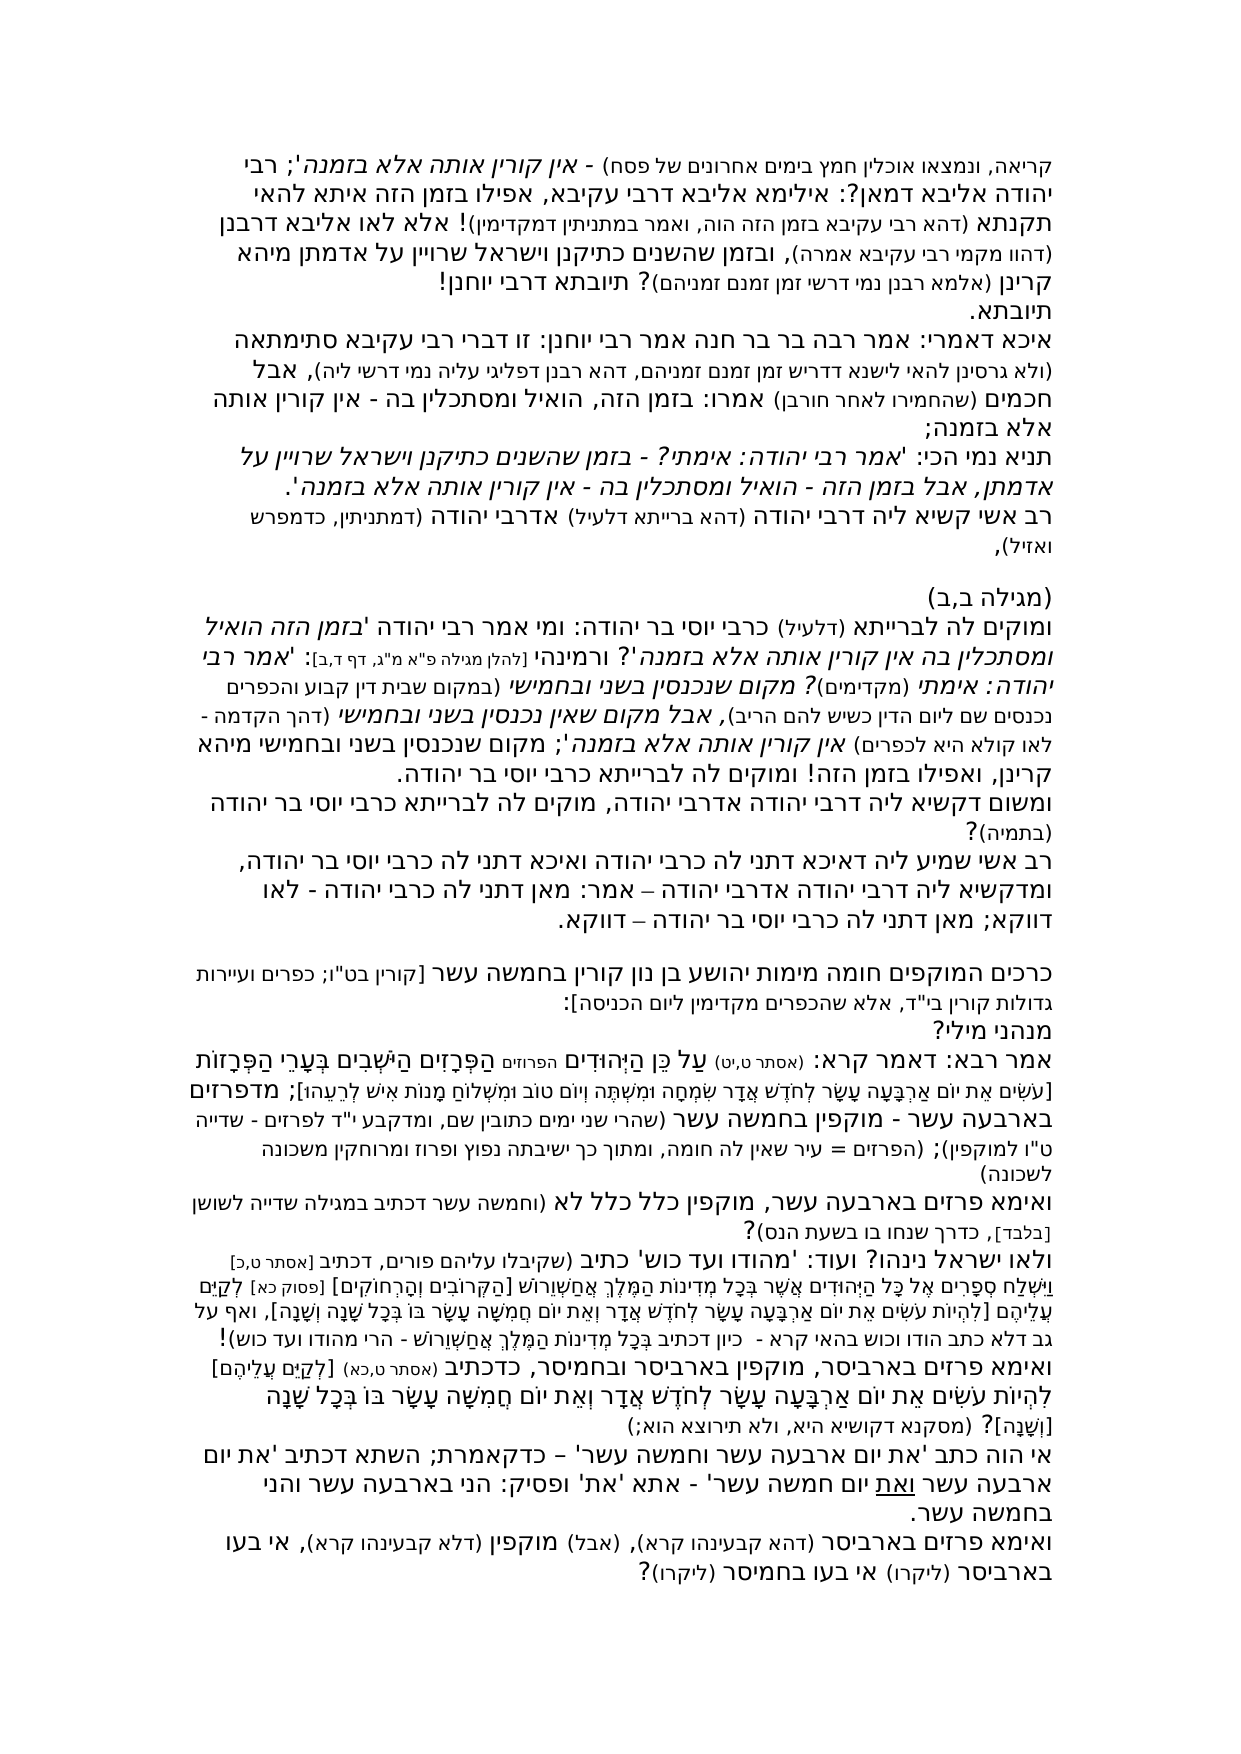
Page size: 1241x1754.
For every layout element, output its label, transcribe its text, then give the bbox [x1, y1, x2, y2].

text ולאו ישראל נינהו? ועוד: 'מהודו ועד כוש' כתיב (שקיבלו עליהם פורים, דכתיב [אסתר ט,כ] וַיִּשְׁלַח סְפָרִים אֶל כָּל הַיְּהוּדִים אֲשֶׁר בְּכָל מְדִינוֹת הַמֶּלֶךְ אֲחַשְׁוֵרוֹשׁ [הַקְּרוֹבִים וְהָרְחוֹקִים] [פסוק כא] לְקַיֵּם עֲלֵיהֶם [לִהְיוֹת עֹשִׂים אֵת יוֹם אַרְבָּעָה עָשָׂר לְחֹדֶשׁ אֲדָר וְאֵת יוֹם חֲמִשָּׁה עָשָׂר בּוֹ בְּכָל שָׁנָה וְשָׁנָה], ואף על גב דלא כתב הודו וכוש בהאי קרא - כיון דכתיב בְּכָל מְדִינוֹת הַמֶּלֶךְ אֲחַשְׁוֵרוֹשׁ - הרי מהודו ועד כוש)! [187, 1245, 1053, 1352]
text רב אשי שמיע ליה דאיכא דתני לה כרבי יהודה ואיכא דתני לה כרבי יוסי בר יהודה, ומדקשיא ליה דרבי יהודה אדרבי יהודה – אמר: מאן דתני לה כרבי יהודה - לאו דווקא; מאן דתני לה כרבי יוסי בר יהודה – דווקא. [187, 846, 1053, 934]
text כרכים המוקפים חומה מימות יהושע בן נון קורין בחמשה עשר [קורין בט"ו; כפרים ועיירות גדולות קורין בי"ד, אלא שהכפרים מקדימין ליום הכניסה]: [187, 958, 1053, 1016]
text (מגילה ב,ב) [187, 583, 1053, 612]
text ואימא פרזים בארביסר (דהא קבעינהו קרא), (אבל) מוקפין (דלא קבעינהו קרא), אי בעו בארביסר (ליקרו) אי בעו בחמיסר (ליקרו)? [187, 1527, 1053, 1586]
text תיובתא. [187, 296, 1053, 326]
text ומוקים לה לברייתא (דלעיל) כרבי יוסי בר יהודה: ומי אמר רבי יהודה 'בזמן הזה הואיל ומסתכלין בה אין קורין אותה אלא בזמנה'? ורמינהי [להלן מגילה פ"א מ"ג, דף ד,ב]: 'אמר רבי יהודה: אימתי (מקדימים)? מקום שנכנסין בשני ובחמישי (במקום שבית דין קבוע והכפרים נכנסים שם ליום הדין כשיש להם הריב), אבל מקום שאין נכנסין בשני ובחמישי (דהך הקדמה - לאו קולא היא לכפרים) אין קורין אותה אלא בזמנה'; מקום שנכנסין בשני ובחמישי מיהא קרינן, ואפילו בזמן הזה! ומוקים לה לברייתא כרבי יוסי בר יהודה. [187, 612, 1053, 788]
text ומשום דקשיא ליה דרבי יהודה אדרבי יהודה, מוקים לה לברייתא כרבי יוסי בר יהודה (בתמיה)? [187, 788, 1053, 846]
text רב אשי קשיא ליה דרבי יהודה (דהא ברייתא דלעיל) אדרבי יהודה (דמתניתין, כדמפרש ואזיל), [187, 501, 1053, 559]
text איכא דאמרי: אמר רבה בר בר חנה אמר רבי יוחנן: זו דברי רבי עקיבא סתימתאה (ולא גרסינן להאי לישנא דדריש זמן זמנם זמניהם, דהא רבנן דפליגי עליה נמי דרשי ליה), אבל חכמים (שהחמירו לאחר חורבן) אמרו: בזמן הזה, הואיל ומסתכלין בה - אין קורין אותה אלא בזמנה; [187, 326, 1053, 442]
text מנהני מילי? [187, 1016, 1053, 1046]
text תניא נמי הכי: 'אמר רבי יהודה: אימתי? - בזמן שהשנים כתיקנן וישראל שרויין על אדמתן, אבל בזמן הזה - הואיל ומסתכלין בה - אין קורין אותה אלא בזמנה'. [187, 442, 1053, 501]
text אי הוה כתב 'את יום ארבעה עשר וחמשה עשר' – כדקאמרת; השתא דכתיב 'את יום ארבעה עשר ואת יום חמשה עשר' - אתא 'את' ופסיק: הני בארבעה עשר והני בחמשה עשר. [187, 1440, 1053, 1527]
text אמר רבא: דאמר קרא: (אסתר ט,יט) עַל כֵּן הַיְּהוּדִים הפרוזים הַפְּרָזִים הַיֹּשְׁבִים בְּעָרֵי הַפְּרָזוֹת [עֹשִׂים אֵת יוֹם אַרְבָּעָה עָשָׂר לְחֹדֶשׁ אֲדָר שִׂמְחָה וּמִשְׁתֶּה וְיוֹם טוֹב וּמִשְׁלוֹחַ מָנוֹת אִישׁ לְרֵעֵהוּ]; מדפרזים בארבעה עשר - מוקפין בחמשה עשר (שהרי שני ימים כתובין שם, ומדקבע י"ד לפרזים - שדייה ט"ו למוקפין); (הפרזים = עיר שאין לה חומה, ומתוך כך ישיבתה נפוץ ופרוז ומרוחקין משכונה לשכונה) [187, 1046, 1053, 1187]
text ואימא פרזים בארביסר, מוקפין בארביסר ובחמיסר, כדכתיב (אסתר ט,כא) [לְקַיֵּם עֲלֵיהֶם] לִהְיוֹת עֹשִׂים אֵת יוֹם אַרְבָּעָה עָשָׂר לְחֹדֶשׁ אֲדָר וְאֵת יוֹם חֲמִשָּׁה עָשָׂר בּוֹ בְּכָל שָׁנָה [וְשָׁנָה]? (מסקנא דקושיא היא, ולא תירוצא הוא;) [187, 1352, 1053, 1440]
text קריאה, ונמצאו אוכלין חמץ בימים אחרונים של פסח) - אין קורין אותה אלא בזמנה'; רבי יהודה אליבא דמאן?: אילימא אליבא דרבי עקיבא, אפילו בזמן הזה איתא להאי תקנתא (דהא רבי עקיבא בזמן הזה הוה, ואמר במתניתין דמקדימין)! אלא לאו אליבא דרבנן (דהוו מקמי רבי עקיבא אמרה), ובזמן שהשנים כתיקנן וישראל שרויין על אדמתן מיהא קרינן (אלמא רבנן נמי דרשי זמן זמנם זמניהם)? תיובתא דרבי יוחנן! [187, 150, 1053, 296]
text ואימא פרזים בארבעה עשר, מוקפין כלל כלל לא (וחמשה עשר דכתיב במגילה שדייה לשושן [בלבד], כדרך שנחו בו בשעת הנס)? [187, 1187, 1053, 1245]
